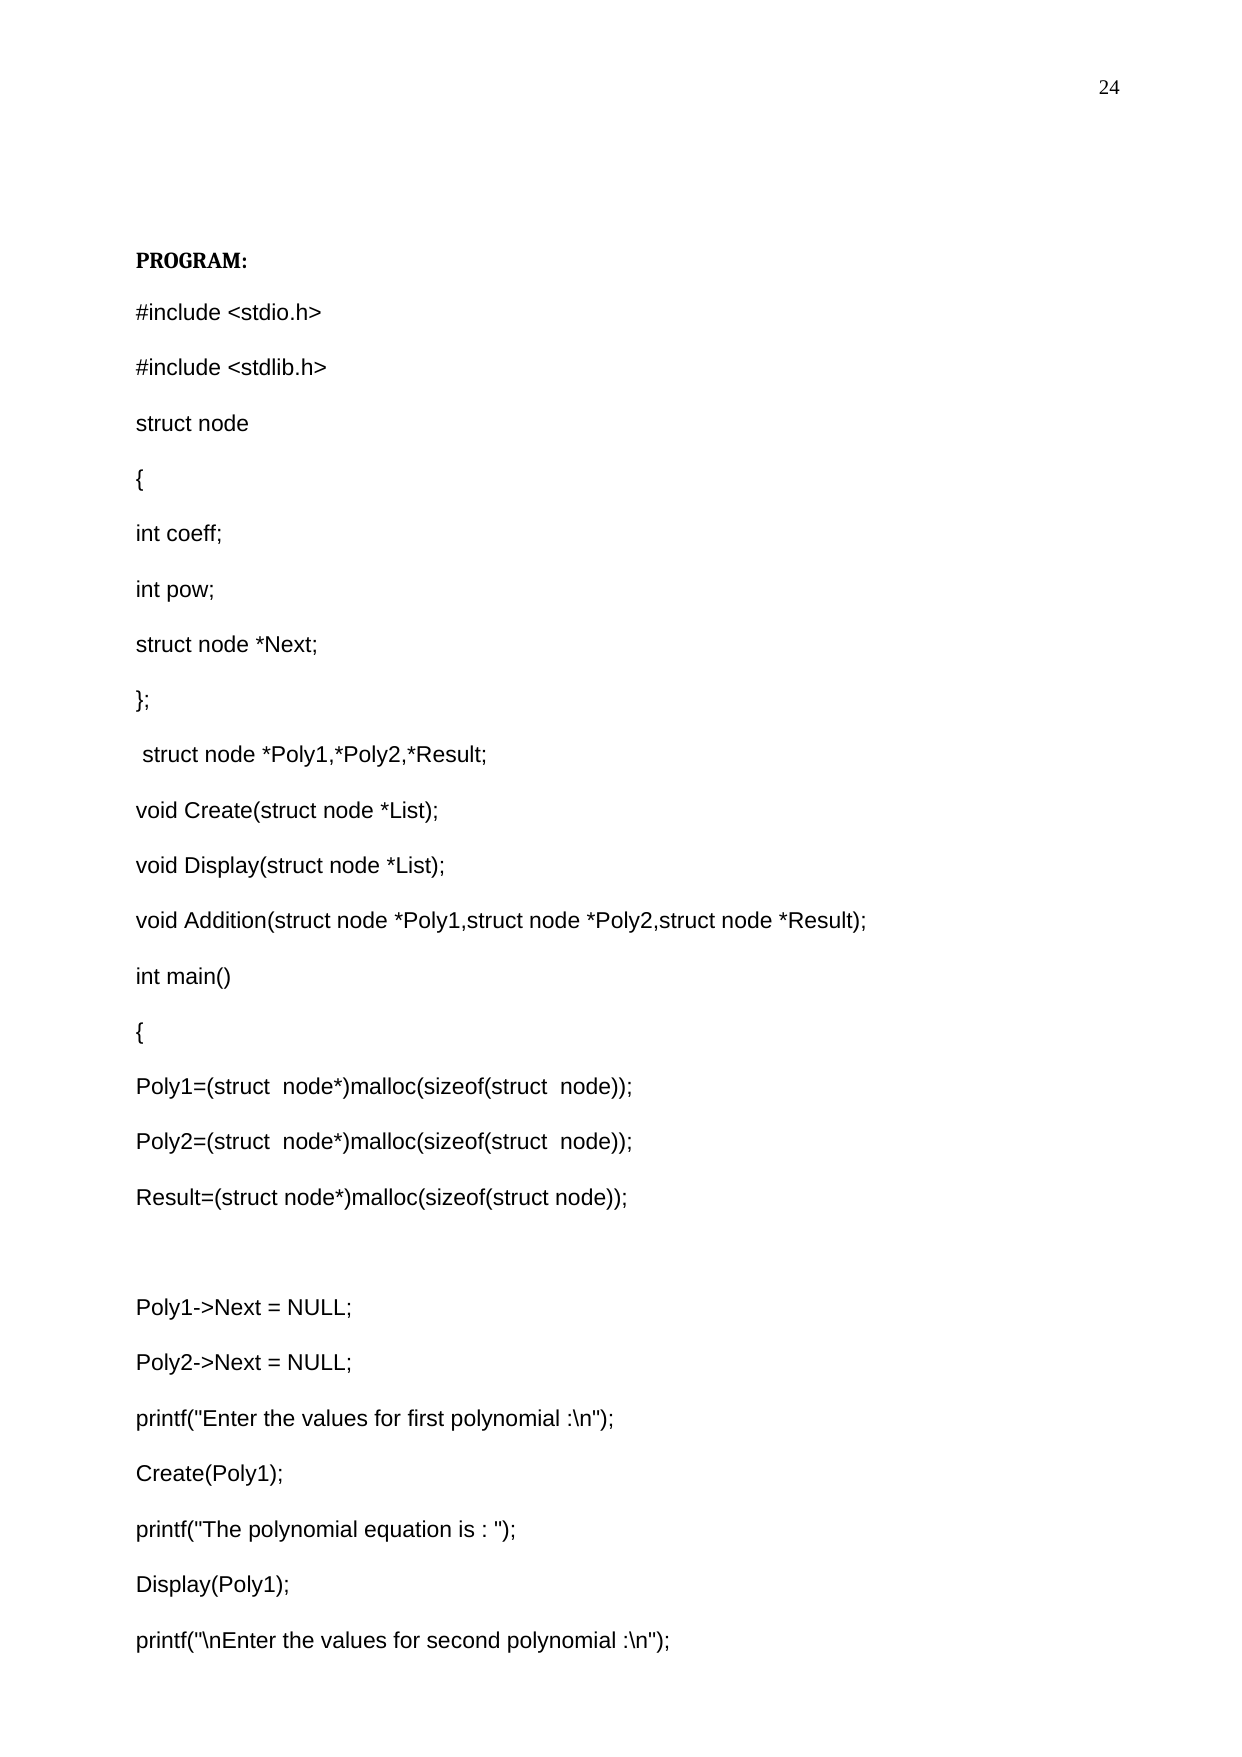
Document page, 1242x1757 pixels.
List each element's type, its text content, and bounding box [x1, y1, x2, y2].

text struct node *Poly1,*Poly2,*Result; [142, 741, 492, 768]
text int coeff; [136, 520, 227, 547]
text printf("Enter the values for first polynomial :\n"); Create(Poly1); [136, 1405, 619, 1486]
text { [136, 465, 148, 491]
text printf("\nEnter the values for second polynomial :\n"); [136, 1627, 675, 1653]
text }; [136, 686, 154, 713]
text void Display(struct node *List); [136, 852, 449, 878]
text void Create(struct node *List); [136, 797, 444, 823]
text struct node *Next; [136, 631, 322, 657]
text Poly1=(struct node*)malloc(sizeof(struct node)); Poly2=(struct node*)malloc(sizeof(struct node)); Result=(struct node*)malloc(sizeof(struct node)); [136, 1073, 633, 1210]
text PROGRAM: [136, 248, 256, 274]
text int main() [136, 963, 236, 989]
text #include <stdlib.h> [136, 354, 332, 381]
text struct node [136, 410, 254, 436]
text printf("The polynomial equation is : "); Display(Poly1); [136, 1516, 521, 1597]
text #include <stdio.h> [136, 299, 326, 325]
text { [136, 1018, 148, 1044]
text void Addition(struct node *Poly1,struct node *Poly2,struct node *Result); [136, 907, 872, 934]
text Poly1->Next = NULL; Poly2->Next = NULL; [136, 1294, 357, 1375]
text int pow; [136, 576, 219, 602]
